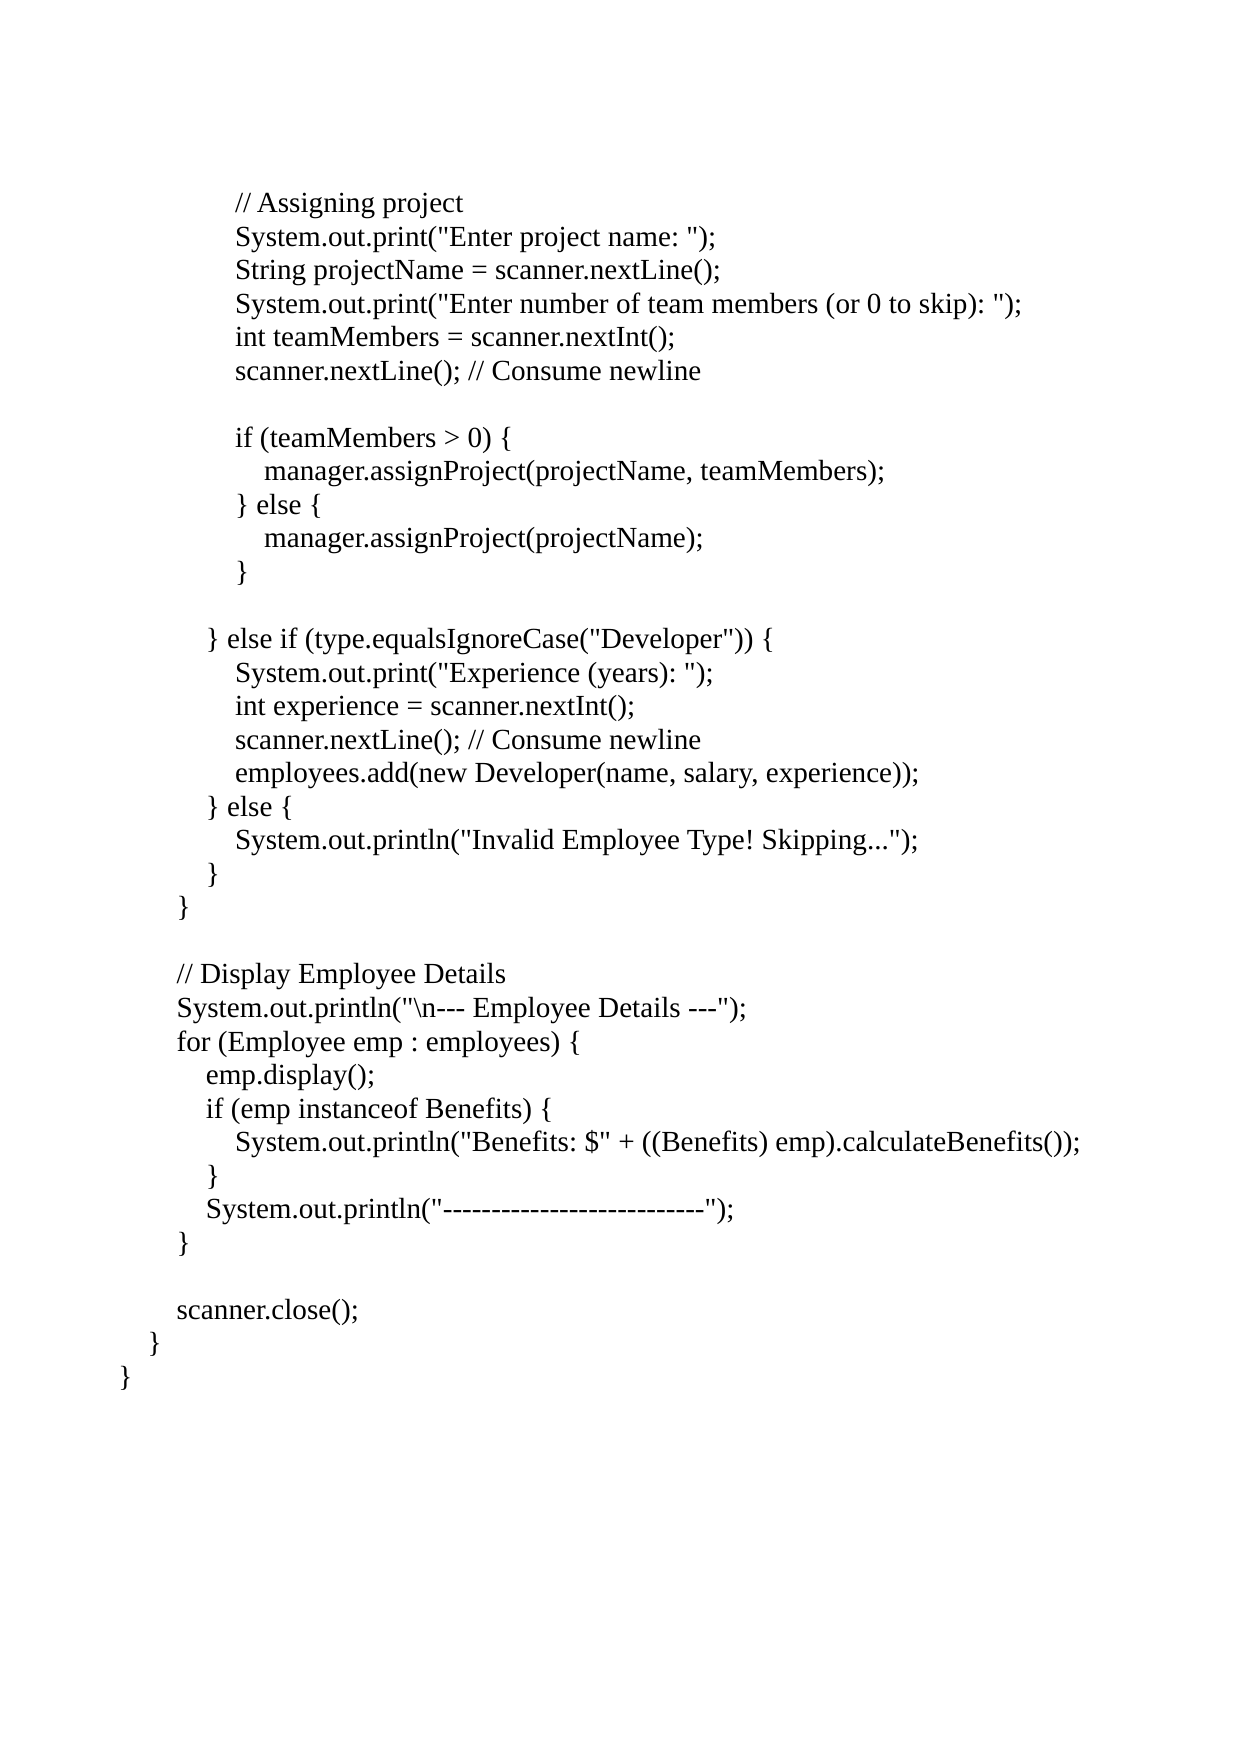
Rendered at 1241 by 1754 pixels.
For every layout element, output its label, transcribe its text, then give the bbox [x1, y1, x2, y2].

text } [118, 1326, 1122, 1359]
text } else { [118, 487, 1122, 521]
text employees.add(new Developer(name, salary, experience)); [118, 755, 1122, 789]
text // Assigning project [118, 185, 1122, 219]
text System.out.println("Invalid Employee Type! Skipping..."); [118, 822, 1122, 856]
text int experience = scanner.nextInt(); [118, 688, 1122, 722]
text System.out.println("Benefits: $" + ((Benefits) emp).calculateBenefits()); [118, 1124, 1122, 1158]
text scanner.nextLine(); // Consume newline [118, 353, 1122, 386]
text emp.display(); [118, 1057, 1122, 1091]
text } [118, 856, 1122, 889]
text } [118, 1225, 1122, 1258]
text System.out.print("Enter number of team members (or 0 to skip): "); [118, 286, 1122, 319]
text } else if (type.equalsIgnoreCase("Developer")) { [118, 621, 1122, 655]
text } else { [118, 789, 1122, 822]
text scanner.close(); [118, 1292, 1122, 1326]
text } [118, 1359, 1122, 1393]
text if (teamMembers > 0) { [118, 420, 1122, 453]
text int teamMembers = scanner.nextInt(); [118, 319, 1122, 353]
text manager.assignProject(projectName); [118, 521, 1122, 554]
text System.out.print("Enter project name: "); [118, 219, 1122, 252]
text System.out.println("---------------------------"); [118, 1191, 1122, 1225]
text String projectName = scanner.nextLine(); [118, 252, 1122, 286]
text for (Employee emp : employees) { [118, 1024, 1122, 1057]
text if (emp instanceof Benefits) { [118, 1091, 1122, 1124]
text scanner.nextLine(); // Consume newline [118, 722, 1122, 755]
text // Display Employee Details [118, 957, 1122, 990]
text System.out.println("\n--- Employee Details ---"); [118, 990, 1122, 1024]
text } [118, 1158, 1122, 1191]
text System.out.print("Experience (years): "); [118, 655, 1122, 688]
text } [118, 889, 1122, 923]
text } [118, 554, 1122, 588]
text manager.assignProject(projectName, teamMembers); [118, 453, 1122, 487]
